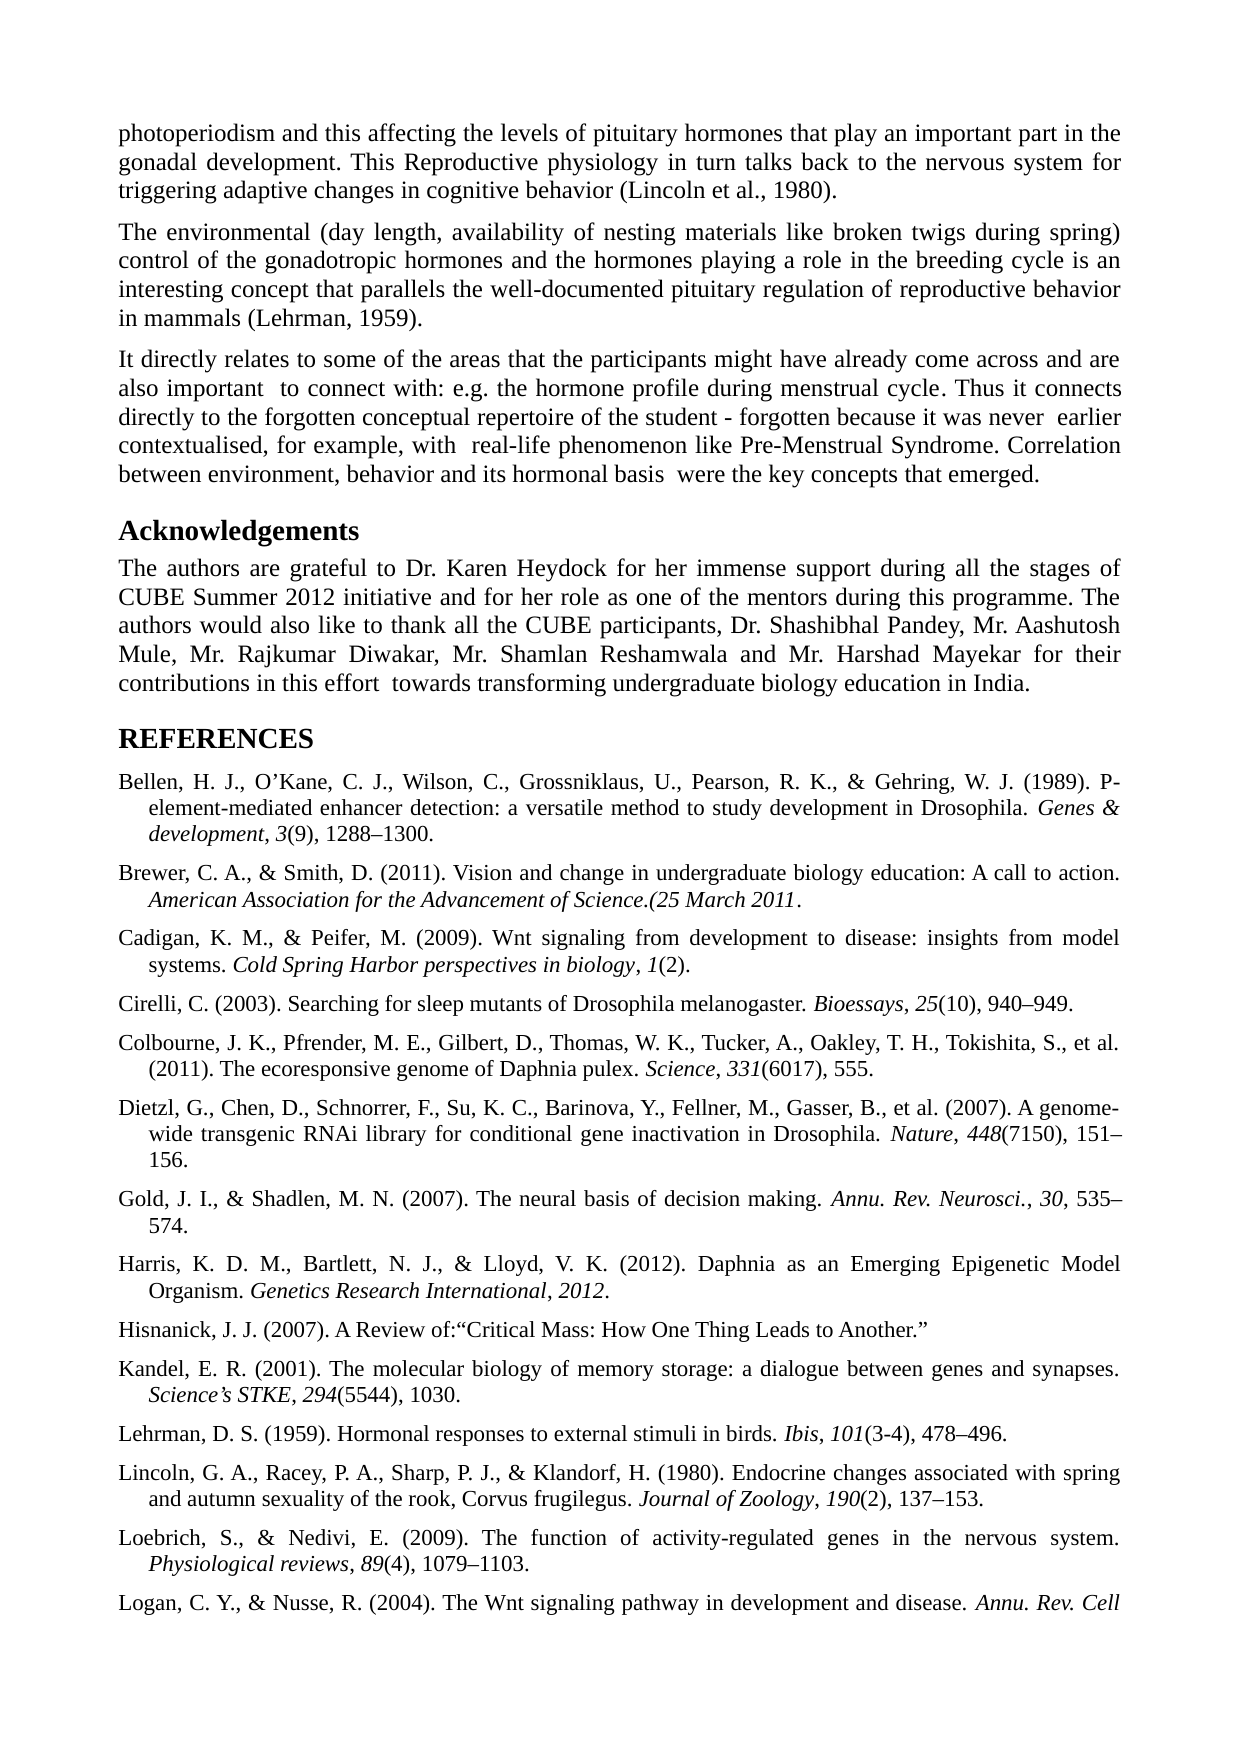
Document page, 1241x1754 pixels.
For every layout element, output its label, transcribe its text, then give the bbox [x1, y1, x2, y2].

subtitle References [118, 722, 1122, 755]
text photoperiodism and this affecting the levels of pituitary hormones that play an important part in the gonadal development. This Reproductive physiology in turn talks back to the nervous system for triggering adaptive changes in cognitive behavior (Lincoln et al., 1980). [118, 118, 1122, 204]
text Cirelli, C. (2003). Searching for sleep mutants of Drosophila melanogaster. Bioessays, 25(10), 940–949. [118, 990, 1122, 1016]
text Lincoln, G. A., Racey, P. A., Sharp, P. J., & Klandorf, H. (1980). Endocrine changes associated with spring and autumn sexuality of the rook, Corvus frugilegus. Journal of Zoology, 190(2), 137–153. [118, 1459, 1122, 1511]
text Hisnanick, J. J. (2007). A Review of:“Critical Mass: How One Thing Leads to Another.” [118, 1316, 1122, 1342]
text Bellen, H. J., O’Kane, C. J., Wilson, C., Grossniklaus, U., Pearson, R. K., & Gehring, W. J. (1989). P-element-mediated enhancer detection: a versatile method to study development in Drosophila. Genes & development, 3(9), 1288–1300. [118, 768, 1122, 847]
text Colbourne, J. K., Pfrender, M. E., Gilbert, D., Thomas, W. K., Tucker, A., Oakley, T. H., Tokishita, S., et al. (2011). The ecoresponsive genome of Daphnia pulex. Science, 331(6017), 555. [118, 1028, 1122, 1081]
subtitle Acknowledgements [118, 513, 1122, 547]
text The authors are grateful to Dr. Karen Heydock for her immense support during all the stages of CUBE Summer 2012 initiative and for her role as one of the mentors during this programme. The authors would also like to thank all the CUBE participants, Dr. Shashibhal Pandey, Mr. Aashutosh Mule, Mr. Rajkumar Diwakar, Mr. Shamlan Reshamwala and Mr. Harshad Mayekar for their contributions in this effort towards transforming undergraduate biology education in India. [118, 553, 1122, 697]
text Loebrich, S., & Nedivi, E. (2009). The function of activity-regulated genes in the nervous system. Physiological reviews, 89(4), 1079–1103. [118, 1524, 1122, 1577]
text Dietzl, G., Chen, D., Schnorrer, F., Su, K. C., Barinova, Y., Fellner, M., Gasser, B., et al. (2007). A genome-wide transgenic RNAi library for conditional gene inactivation in Drosophila. Nature, 448(7150), 151–156. [118, 1094, 1122, 1173]
text Lehrman, D. S. (1959). Hormonal responses to external stimuli in birds. Ibis, 101(3-4), 478–496. [118, 1420, 1122, 1446]
text The environmental (day length, availability of nesting materials like broken twigs during spring) control of the gonadotropic hormones and the hormones playing a role in the breeding cycle is an interesting concept that parallels the well-documented pituitary regulation of reproductive behavior in mammals (Lehrman, 1959). [118, 217, 1122, 332]
text Gold, J. I., & Shadlen, M. N. (2007). The neural basis of decision making. Annu. Rev. Neurosci., 30, 535–574. [118, 1185, 1122, 1238]
text Kandel, E. R. (2001). The molecular biology of memory storage: a dialogue between genes and synapses. Science’s STKE, 294(5544), 1030. [118, 1354, 1122, 1407]
text Cadigan, K. M., & Peifer, M. (2009). Wnt signaling from development to disease: insights from model systems. Cold Spring Harbor perspectives in biology, 1(2). [118, 924, 1122, 977]
text Brewer, C. A., & Smith, D. (2011). Vision and change in undergraduate biology education: A call to action. American Association for the Advancement of Science.(25 March 2011. [118, 859, 1122, 912]
text It directly relates to some of the areas that the participants might have already come across and are also important to connect with: e.g. the hormone profile during menstrual cycle. Thus it connects directly to the forgotten conceptual repertoire of the student - forgotten because it was never earlier contextualised, for example, with real-life phenomenon like Pre-Menstrual Syndrome. Correlation between environment, behavior and its hormonal basis were the key concepts that emerged. [118, 344, 1122, 488]
text Logan, C. Y., & Nusse, R. (2004). The Wnt signaling pathway in development and disease. Annu. Rev. Cell [118, 1589, 1122, 1615]
text Harris, K. D. M., Bartlett, N. J., & Lloyd, V. K. (2012). Daphnia as an Emerging Epigenetic Model Organism. Genetics Research International, 2012. [118, 1251, 1122, 1303]
